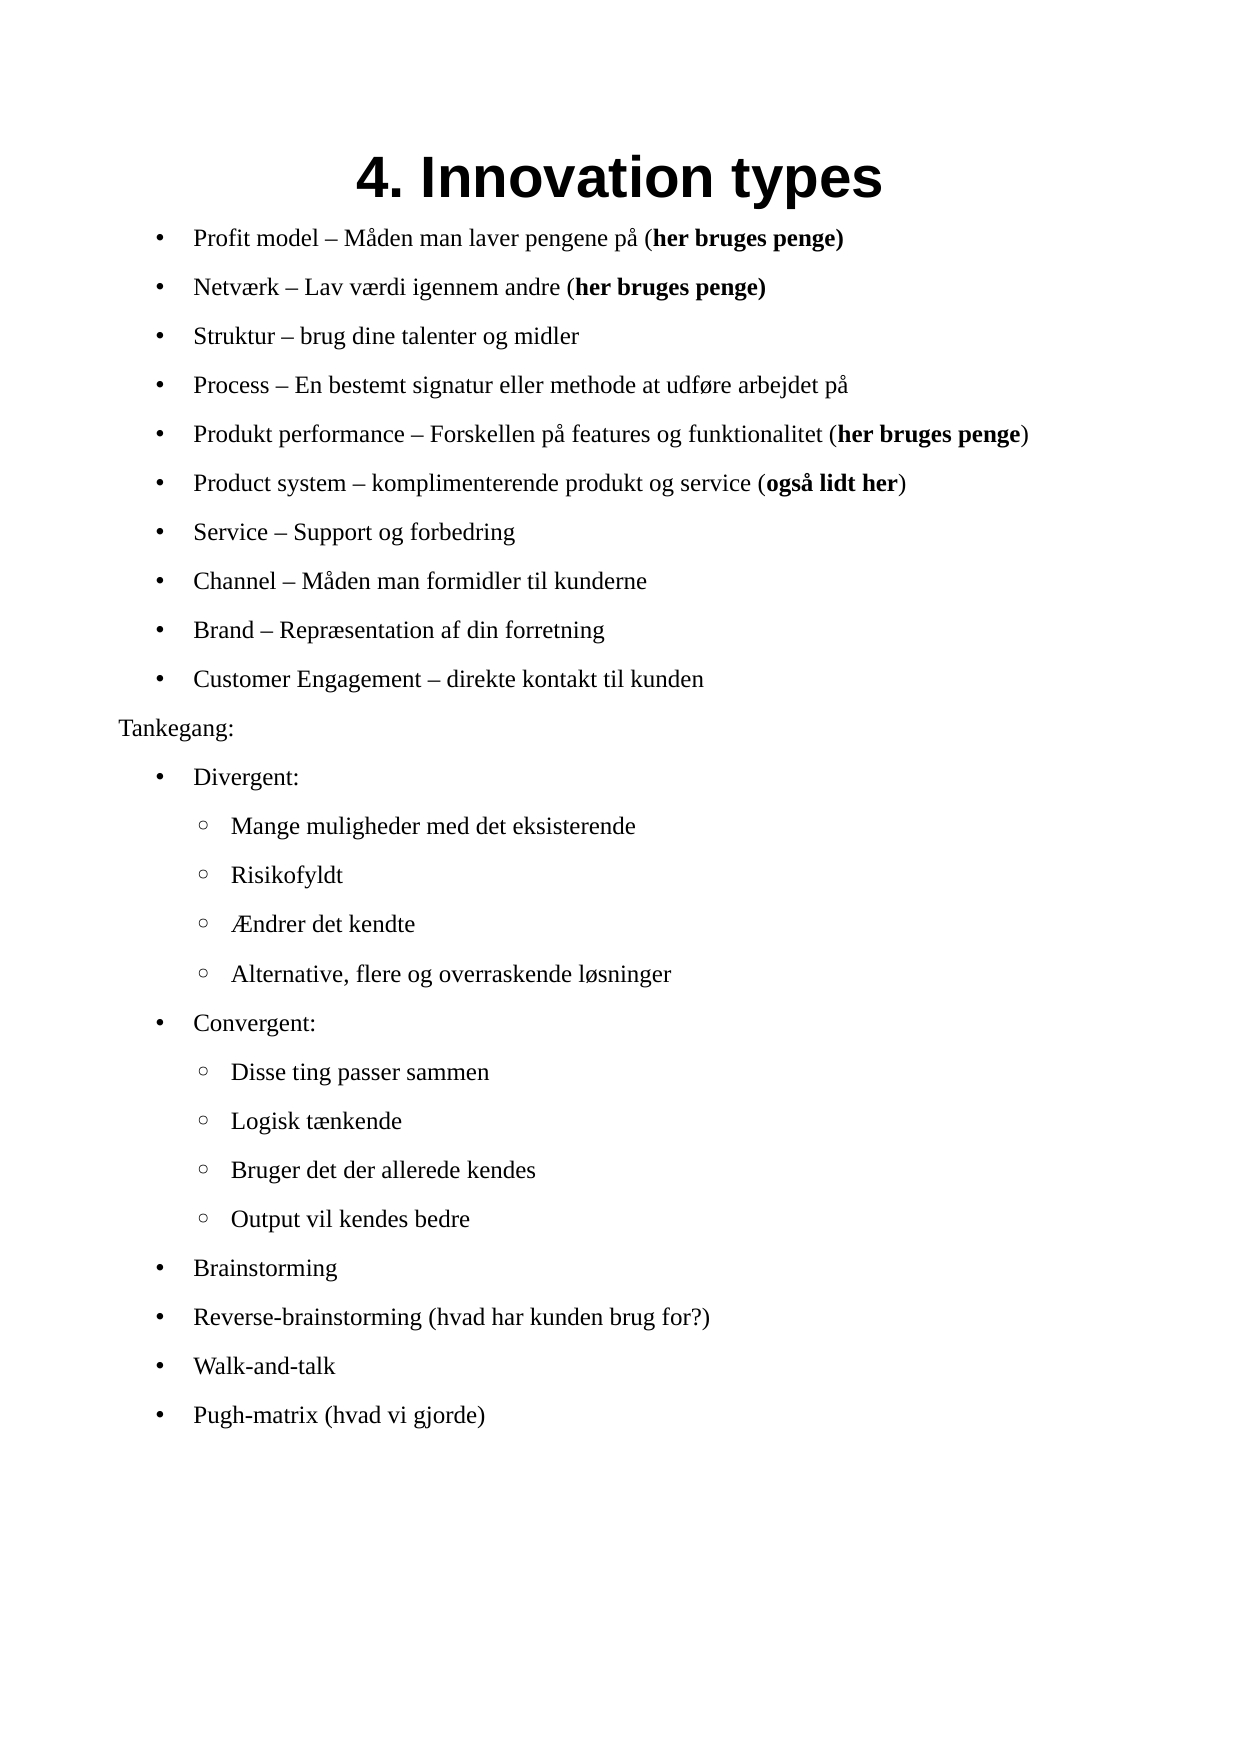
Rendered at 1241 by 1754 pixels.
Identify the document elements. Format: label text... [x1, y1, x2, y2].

list Reverse-brainstorming (hvad har kunden brug for?) [156, 1302, 1122, 1331]
list Produkt performance – Forskellen på features og funktionalitet (her bruges penge) [156, 419, 1122, 448]
list Convergent: [156, 1008, 1122, 1036]
list Disse ting passer sammen [193, 1057, 1122, 1086]
list Struktur – brug dine talenter og midler [156, 321, 1122, 349]
list Pugh-matrix (hvad vi gjorde) [156, 1400, 1122, 1429]
list Process – En bestemt signatur eller methode at udføre arbejdet på [156, 370, 1122, 399]
list Walk-and-talk [156, 1351, 1122, 1380]
title 4. Innovation types [118, 143, 1122, 210]
list Risikofyldt [193, 861, 1122, 889]
list Bruger det der allerede kendes [193, 1155, 1122, 1184]
list Customer Engagement – direkte kontakt til kunden [156, 664, 1122, 693]
list Service – Support og forbedring [156, 517, 1122, 546]
list Alternative, flere og overraskende løsninger [193, 959, 1122, 987]
list Profit model – Måden man laver pengene på (her bruges penge) [156, 223, 1122, 251]
list Product system – komplimenterende produkt og service (også lidt her) [156, 468, 1122, 497]
list Brand – Repræsentation af din forretning [156, 615, 1122, 644]
list Logisk tænkende [193, 1106, 1122, 1134]
list Channel – Måden man formidler til kunderne [156, 566, 1122, 595]
text Tankegang: [118, 713, 1122, 742]
list Output vil kendes bedre [193, 1204, 1122, 1233]
list Divergent: [156, 762, 1122, 791]
list Netværk – Lav værdi igennem andre (her bruges penge) [156, 272, 1122, 301]
list Brainstorming [156, 1253, 1122, 1282]
list Ændrer det kendte [193, 909, 1122, 938]
list Mange muligheder med det eksisterende [193, 811, 1122, 840]
